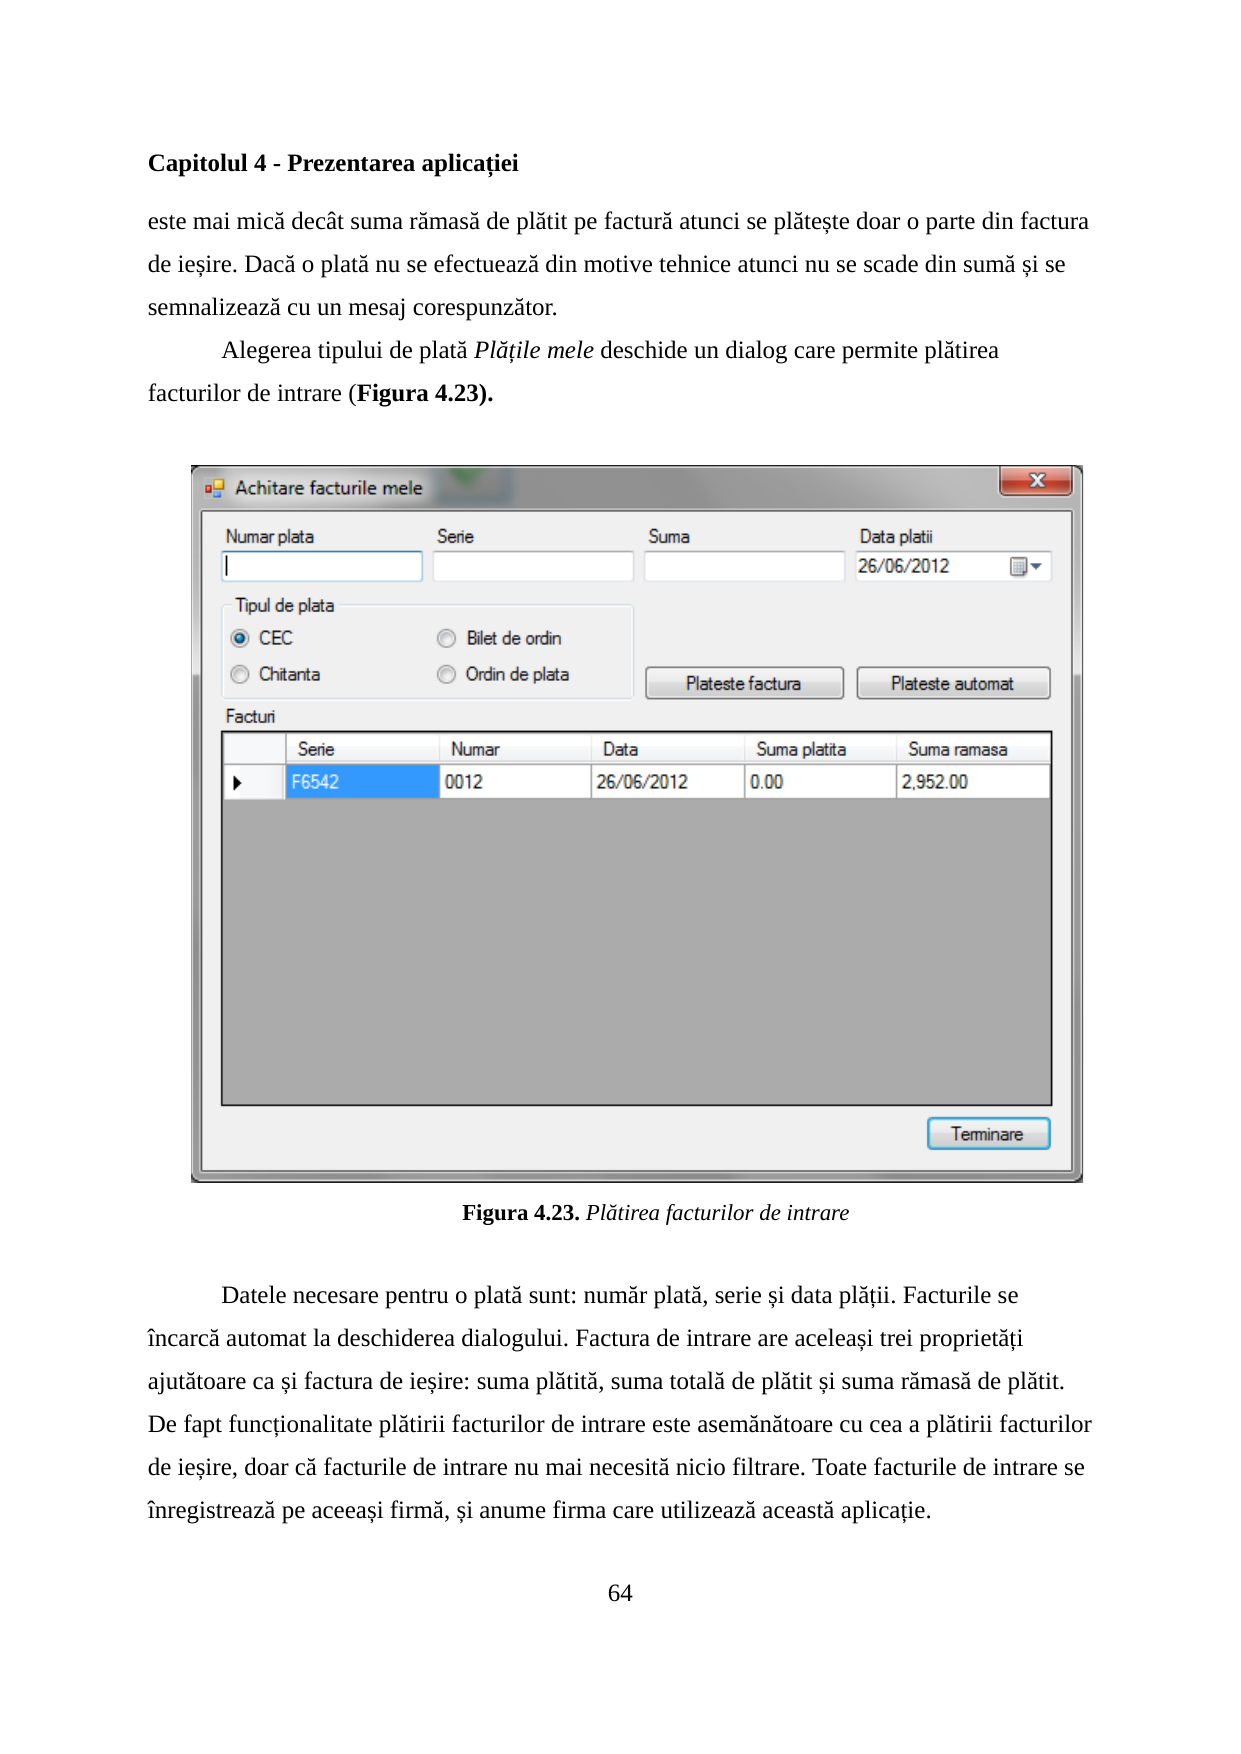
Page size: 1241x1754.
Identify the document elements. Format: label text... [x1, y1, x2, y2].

text Datele necesare pentru o plată sunt: număr plată, serie și data plății. Facturile se încarcă automat la deschiderea dialogului. Factura de intrare are aceleași trei proprietăți ajutătoare ca și factura de ieșire: suma plătită, suma totală de plătit și suma rămasă de plătit. De fapt funcționalitate plătirii facturilor de intrare este asemănătoare cu cea a plătirii facturilor de ieșire, doar că facturile de intrare nu mai necesită nicio filtrare. Toate facturile de intrare se înregistrează pe aceeași firmă, și anume firma care utilizează această aplicație. [148, 1280, 1093, 1524]
text Alegerea tipului de plată Plățile mele deschide un dialog care permite plătirea facturilor de intrare (Figura 4.23). [148, 335, 1093, 407]
text Figura 4.23. Plătirea facturilor de intrare [148, 464, 1093, 1226]
text este mai mică decât suma rămasă de plătit pe factură atunci se plătește doar o parte din factura de ieșire. Dacă o plată nu se efectuează din motive tehnice atunci nu se scade din sumă și se semnalizează cu un mesaj corespunzător. [148, 206, 1093, 321]
picture [191, 465, 1084, 1183]
